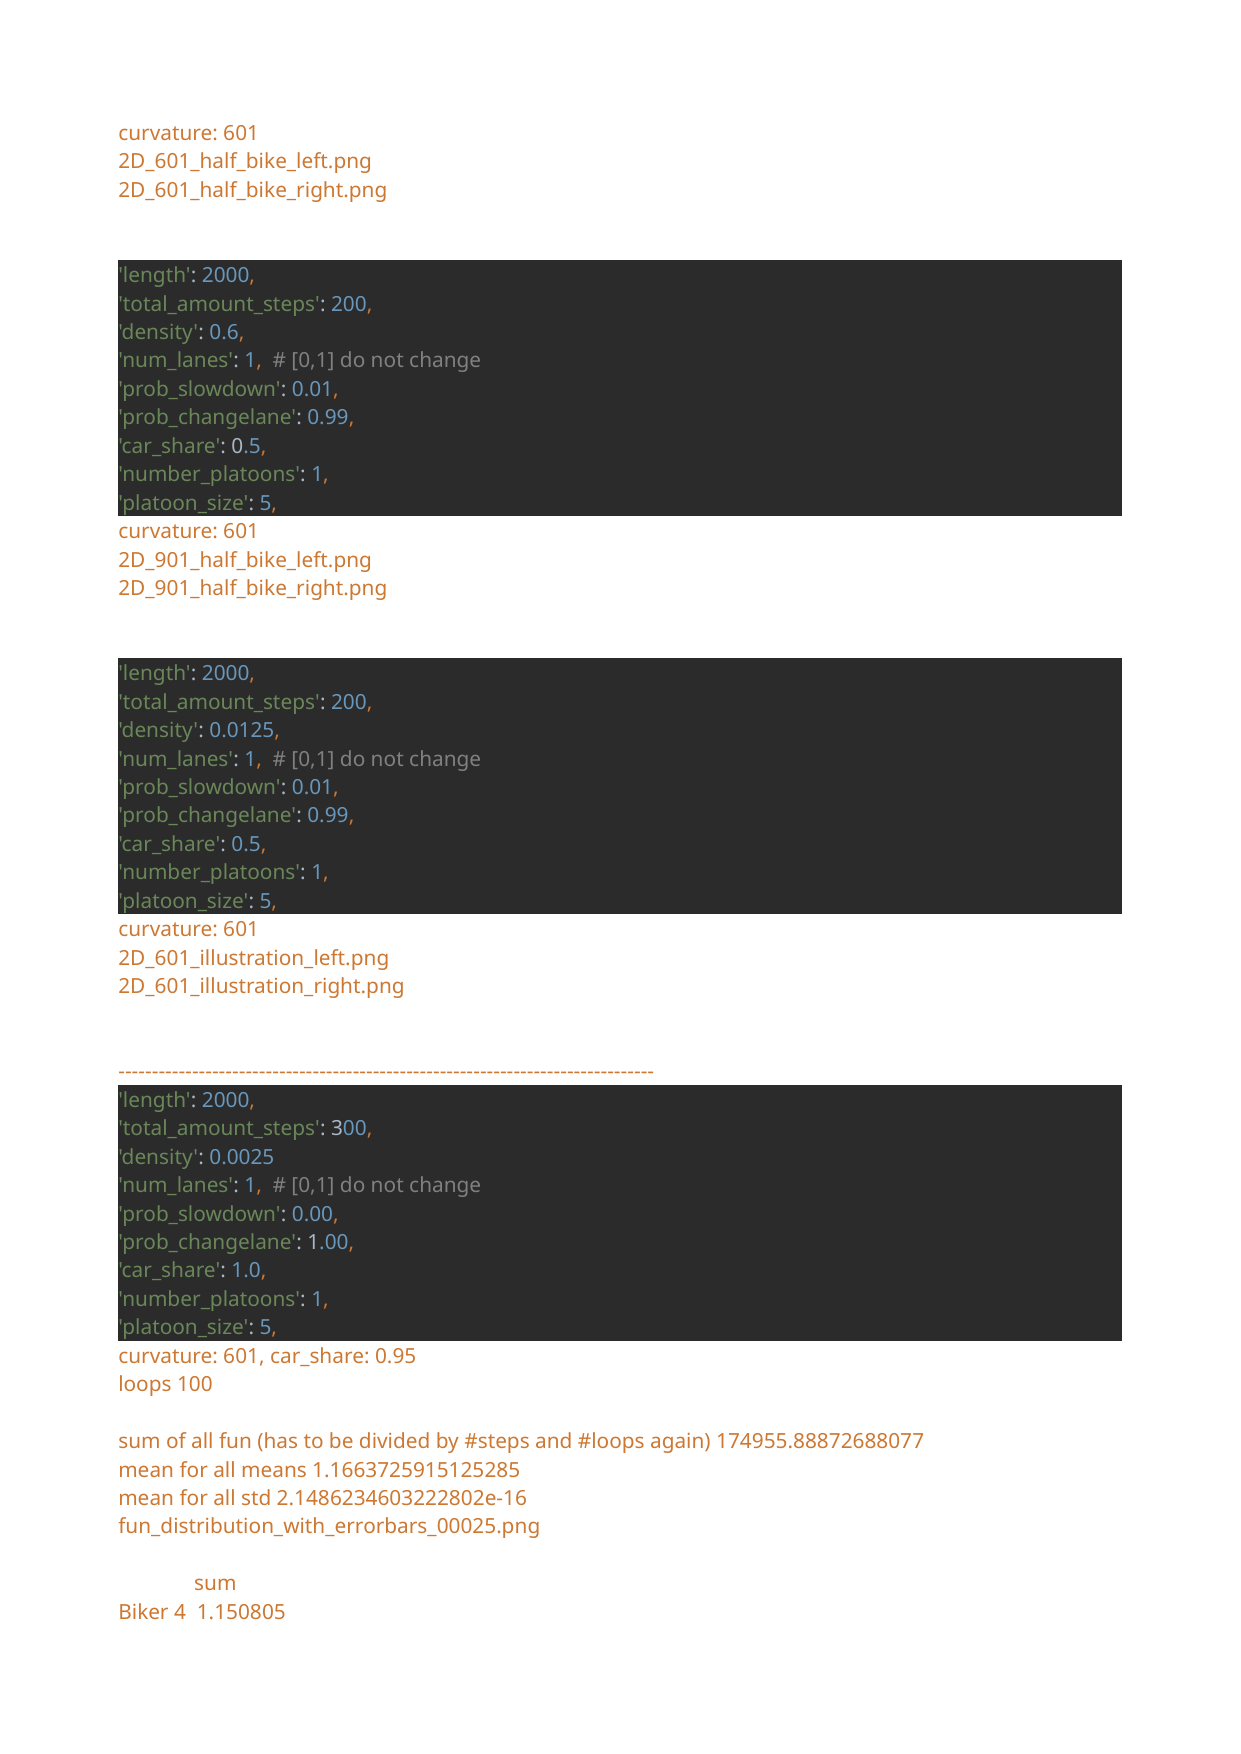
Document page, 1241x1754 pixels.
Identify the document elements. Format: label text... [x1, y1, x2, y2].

text 'length': 2000, 'total_amount_steps': 200, 'density': 0.6, 'num_lanes': 1, # [0,1] do not change 'prob_slowdown': 0.01, 'prob_changelane': 0.99, 'car_share': 0.5, 'number_platoons': 1, 'platoon_size': 5, [118, 260, 1122, 516]
text curvature: 601 [118, 516, 1122, 545]
text mean for all std 2.1486234603222802e-16 [118, 1483, 1122, 1512]
text curvature: 601, car_share: 0.95 [118, 1341, 1122, 1369]
text 2D_901_half_bike_right.png [118, 573, 1122, 602]
text -------------------------------------------------------------------------------- [118, 1057, 1122, 1085]
text 2D_601_illustration_right.png [118, 971, 1122, 1000]
text 'length': 2000, 'total_amount_steps': 300, 'density': 0.0025 'num_lanes': 1, # [0,1] do not change 'prob_slowdown': 0.00, 'prob_changelane': 1.00, 'car_share': 1.0, 'number_platoons': 1, 'platoon_size': 5, [118, 1085, 1122, 1341]
text sum of all fun (has to be divided by #steps and #loops again) 174955.88872688077 [118, 1426, 1122, 1455]
text fun_distribution_with_errorbars_00025.png [118, 1512, 1122, 1540]
text 2D_601_half_bike_left.png [118, 147, 1122, 175]
text 2D_901_half_bike_left.png [118, 545, 1122, 573]
text sum [118, 1568, 1122, 1597]
text loops 100 [118, 1369, 1122, 1398]
text Biker 4 1.150805 [118, 1597, 1122, 1625]
text curvature: 601 [118, 914, 1122, 943]
text mean for all means 1.1663725915125285 [118, 1455, 1122, 1483]
text 2D_601_illustration_left.png [118, 943, 1122, 971]
text 'length': 2000, 'total_amount_steps': 200, 'density': 0.0125, 'num_lanes': 1, # [0,1] do not change 'prob_slowdown': 0.01, 'prob_changelane': 0.99, 'car_share': 0.5, 'number_platoons': 1, 'platoon_size': 5, [118, 658, 1122, 914]
text 2D_601_half_bike_right.png [118, 175, 1122, 203]
text curvature: 601 [118, 118, 1122, 147]
